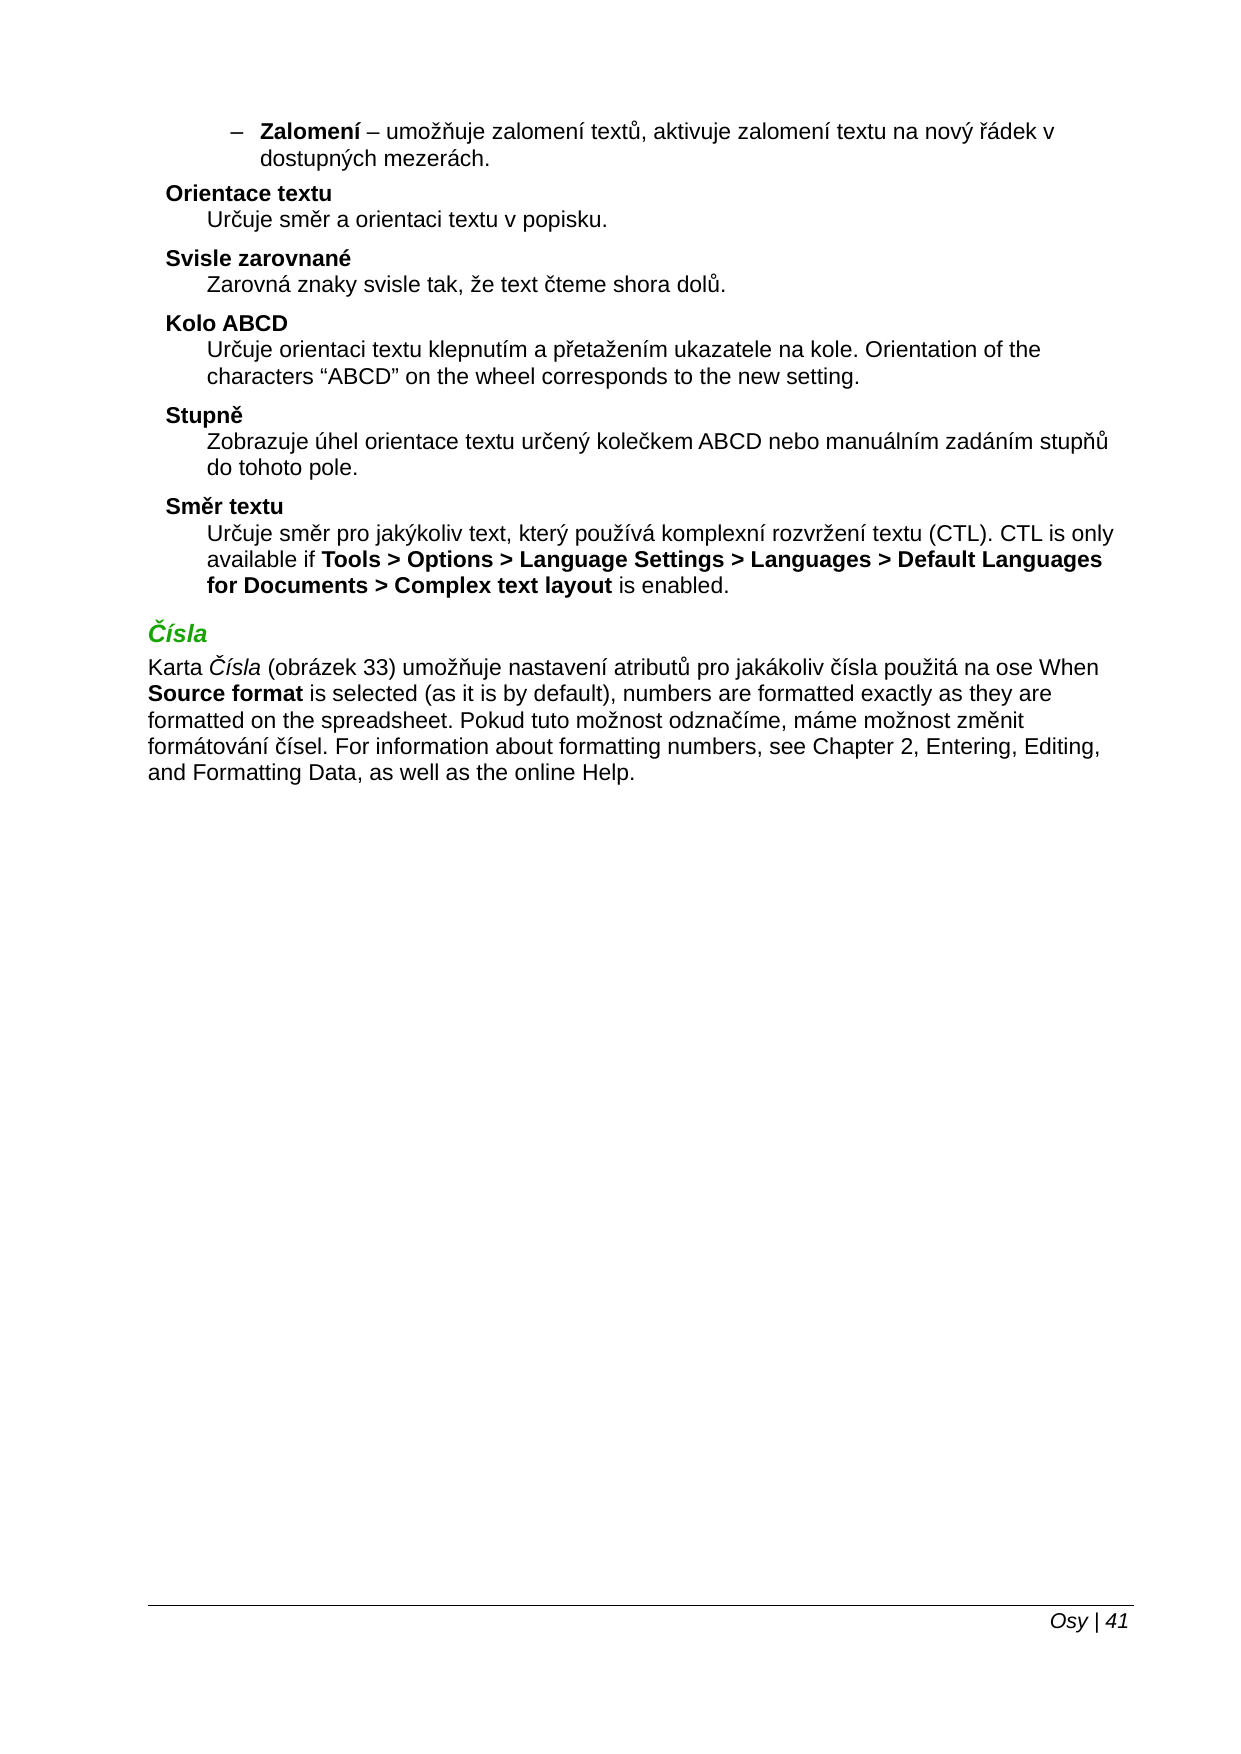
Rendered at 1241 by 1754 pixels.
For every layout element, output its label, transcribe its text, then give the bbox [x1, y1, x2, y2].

text Určuje směr a orientaci textu v popisku. [207, 206, 1134, 232]
text Svisle zarovnané [165, 245, 1134, 271]
text Určuje orientaci textu klepnutím a přetažením ukazatele na kole. Orientation of the characters “ABCD” on the wheel corresponds to the new setting. [207, 336, 1134, 389]
text Určuje směr pro jakýkoliv text, který používá komplexní rozvržení textu (CTL). CTL is only available if Tools > Options > Language Settings > Languages > Default Languages for Documents > Complex text layout is enabled. [207, 519, 1134, 599]
text Kolo ABCD [165, 310, 1134, 336]
text Zobrazuje úhel orientace textu určený kolečkem ABCD nebo manuálním zadáním stupňů do tohoto pole. [207, 428, 1134, 481]
subtitle Čísla [148, 619, 1134, 648]
list Zalomení – umožňuje zalomení textů, aktivuje zalomení textu na nový řádek v dostupných mezerách. [230, 118, 1134, 171]
text Orientace textu [165, 180, 1134, 206]
text Stupně [165, 402, 1134, 428]
text Karta Čísla (obrázek 33) umožňuje nastavení atributů pro jakákoliv čísla použitá na ose When Source format is selected (as it is by default), numbers are formatted exactly as they are formatted on the spreadsheet. Pokud tuto možnost odznačíme, máme možnost změnit formátování čísel. For information about formatting numbers, see Chapter 2, Entering, Editing, and Formatting Data, as well as the online Help. [148, 654, 1134, 786]
text Směr textu [165, 493, 1134, 519]
text Zarovná znaky svisle tak, že text čteme shora dolů. [207, 271, 1134, 298]
